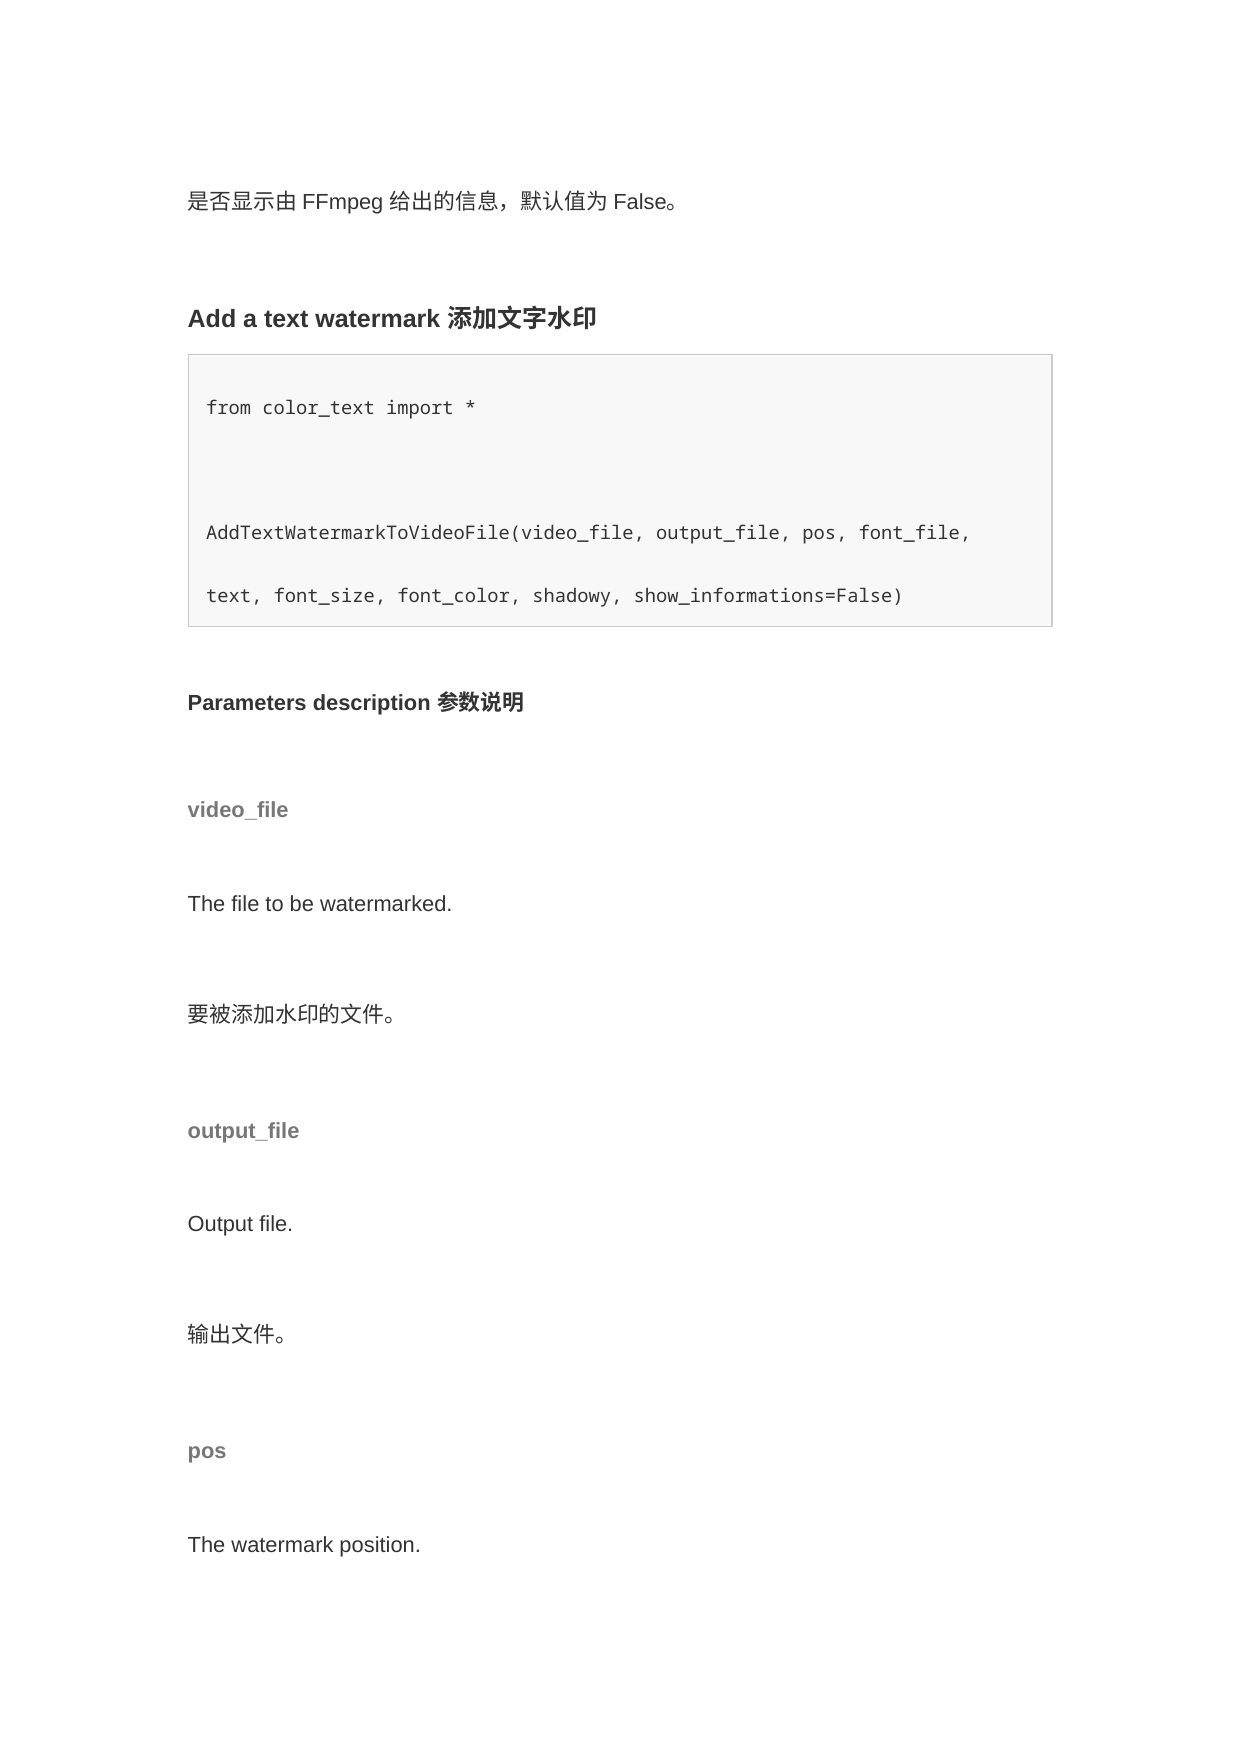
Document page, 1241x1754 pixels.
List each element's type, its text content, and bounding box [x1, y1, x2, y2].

subtitle video_file [187, 768, 1053, 831]
subtitle Parameters description 参数说明 [187, 659, 1053, 721]
subtitle output_file [187, 1088, 1053, 1151]
text The watermark position. [187, 1502, 1053, 1565]
text 是否显示由 FFmpeg 给出的信息，默认值为 False。 [187, 158, 1053, 221]
text Output file. [187, 1182, 1053, 1245]
text 要被添加水印的文件。 [187, 971, 1053, 1034]
text AddTextWatermarkToVideoFile(video_file, output_file, pos, font_file, text, font_size, font_color, shadowy, show_informations=False) [189, 478, 1051, 626]
text The file to be watermarked. [187, 862, 1053, 924]
text 输出文件。 [187, 1292, 1053, 1354]
subtitle Add a text watermark 添加文字水印 [187, 275, 1053, 338]
subtitle pos [187, 1409, 1053, 1471]
text from color_text import * [189, 355, 1051, 416]
